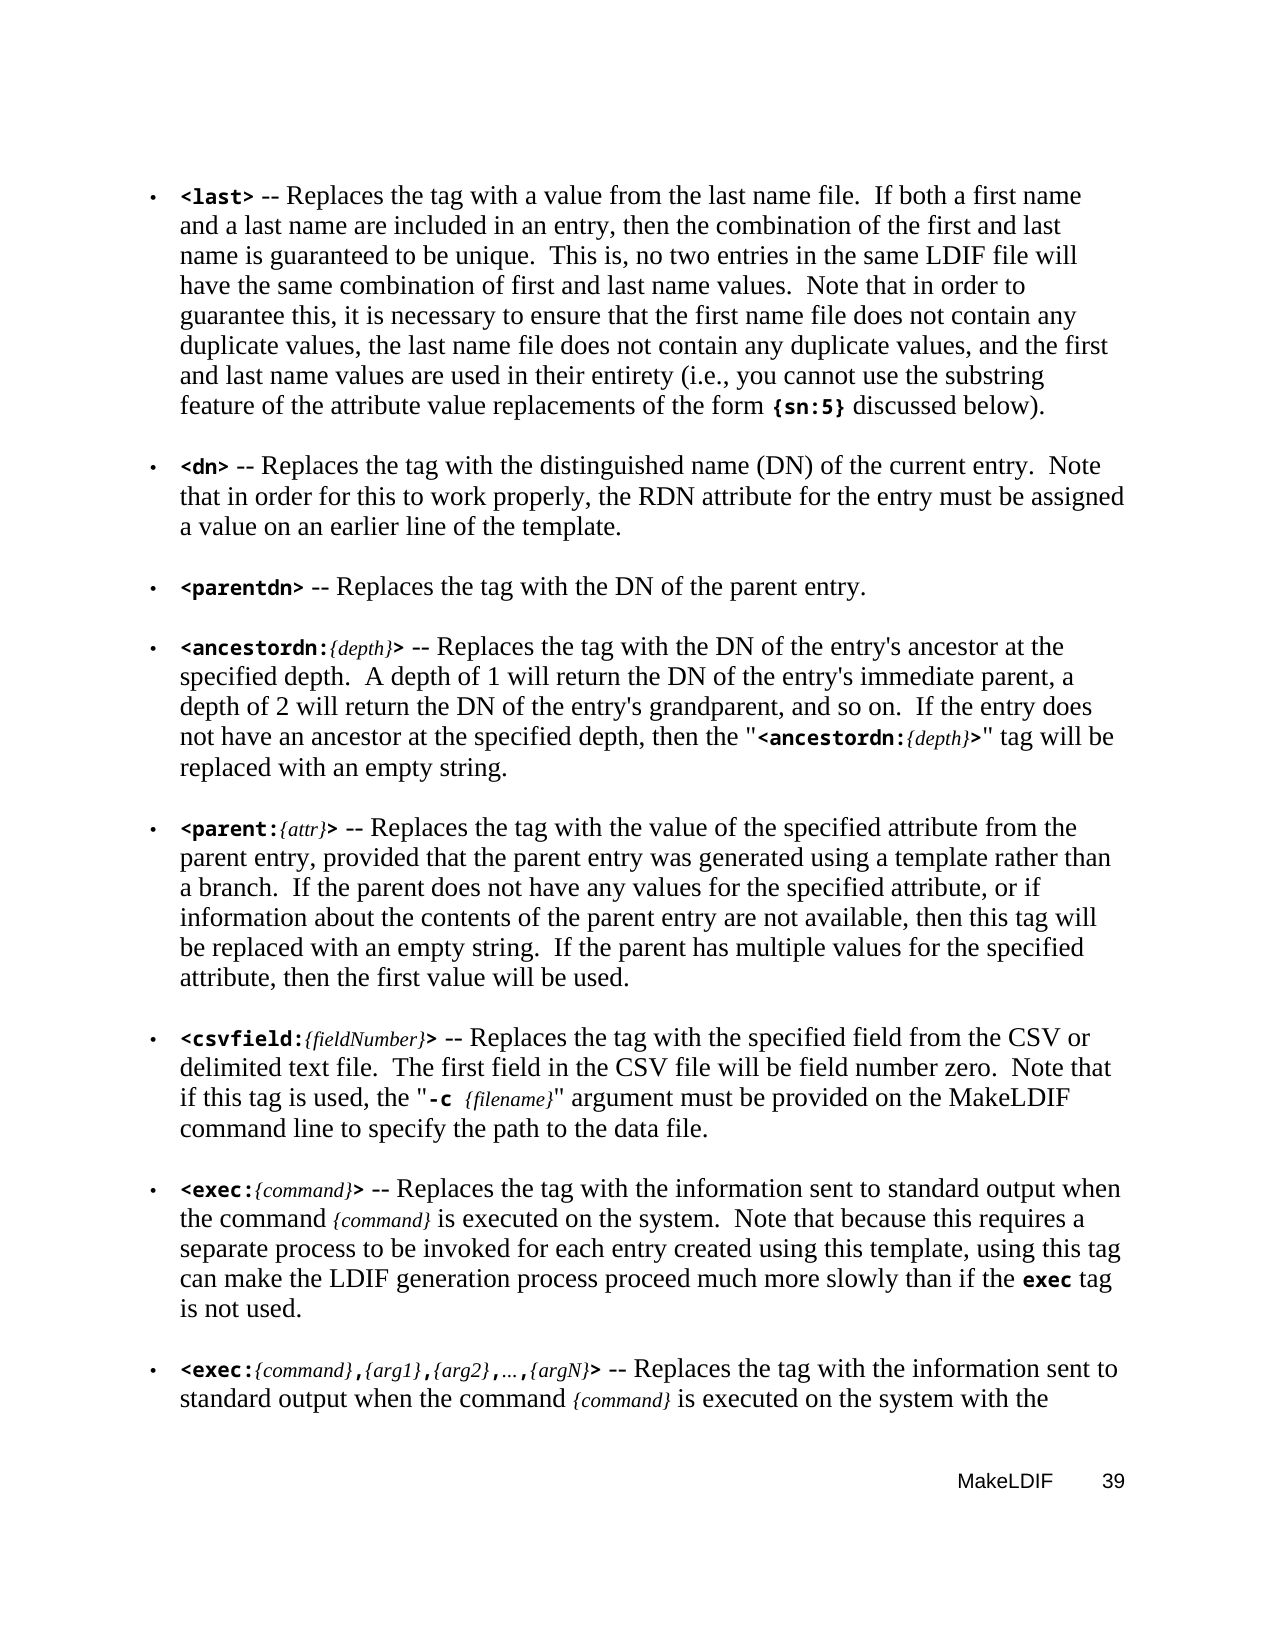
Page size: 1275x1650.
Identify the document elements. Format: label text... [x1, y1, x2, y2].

list <ancestordn:{depth}> -- Replaces the tag with the DN of the entry's ancestor at the specified depth. A depth of 1 will return the DN of the entry's immediate parent, a depth of 2 will return the DN of the entry's grandparent, and so on. If the entry does not have an ancestor at the specified depth, then the "<ancestordn:{depth}>" tag will be replaced with an empty string. [150, 631, 1125, 782]
list <dn> -- Replaces the tag with the distinguished name (DN) of the current entry. Note that in order for this to work properly, the RDN attribute for the entry must be assigned a value on an earlier line of the template. [150, 451, 1125, 541]
list <exec:{command}> -- Replaces the tag with the information sent to standard output when the command {command} is executed on the system. Note that because this requires a separate process to be invoked for each entry created using this template, using this tag can make the LDIF generation process proceed much more slowly than if the exec tag is not used. [150, 1173, 1125, 1323]
list <csvfield:{fieldNumber}> -- Replaces the tag with the specified field from the CSV or delimited text file. The first field in the CSV file will be field number zero. Note that if this tag is used, the "-c {filename}" argument must be provided on the MakeLDIF command line to specify the path to the data file. [150, 1022, 1125, 1143]
list <parentdn> -- Replaces the tag with the DN of the parent entry. [150, 571, 1125, 601]
list <last> -- Replaces the tag with a value from the last name file. If both a first name and a last name are included in an entry, then the combination of the first and last name is guaranteed to be unique. This is, no two entries in the same LDIF file will have the same combination of first and last name values. Note that in order to guarantee this, it is necessary to ensure that the first name file does not contain any duplicate values, the last name file does not contain any duplicate values, and the first and last name values are used in their entirety (i.e., you cannot use the substring feature of the attribute value replacements of the form {sn:5} discussed below). [150, 180, 1125, 421]
list <parent:{attr}> -- Replaces the tag with the value of the specified attribute from the parent entry, provided that the parent entry was generated using a template rather than a branch. If the parent does not have any values for the specified attribute, or if information about the contents of the parent entry are not available, then this tag will be replaced with an empty string. If the parent has multiple values for the specified attribute, then the first value will be used. [150, 812, 1125, 992]
list <exec:{command},{arg1},{arg2},...,{argN}> -- Replaces the tag with the information sent to standard output when the command {command} is executed on the system with the [150, 1353, 1125, 1414]
